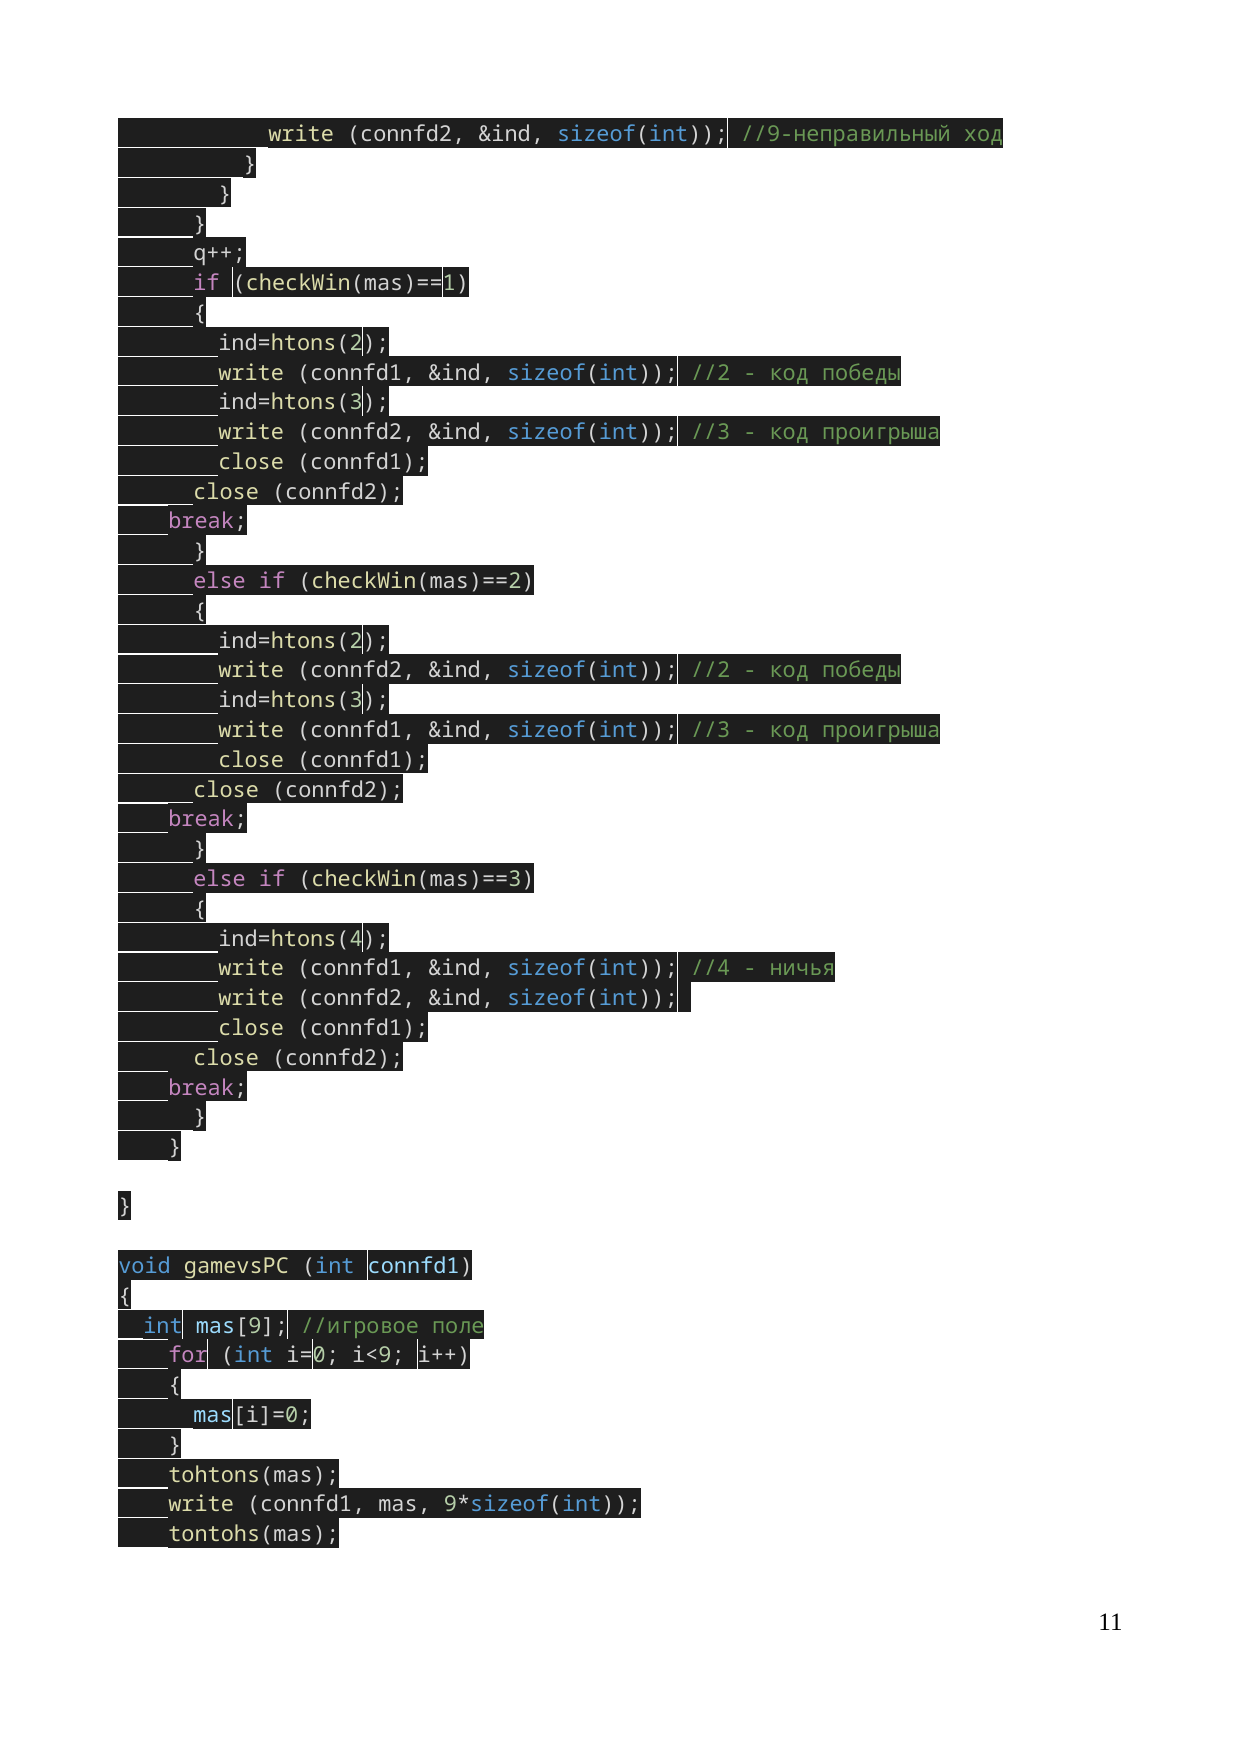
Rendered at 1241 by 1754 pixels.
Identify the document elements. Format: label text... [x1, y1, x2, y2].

text close (connfd1); [118, 446, 1122, 476]
text } [118, 1101, 1122, 1131]
text close (connfd2); [118, 476, 1122, 505]
text q++; [118, 237, 1122, 267]
text for (int i=0; i<9; i++) [118, 1339, 1122, 1369]
text write (connfd2, &ind, sizeof(int)); [118, 982, 1122, 1012]
text { [118, 1280, 1122, 1309]
text ind=htons(2); [118, 624, 1122, 654]
text { [118, 595, 1122, 624]
text int mas[9]; //игровое поле [118, 1309, 1122, 1339]
text break; [118, 1071, 1122, 1101]
text void gamevsPC (int connfd1) [118, 1250, 1122, 1280]
text tontohs(mas); [118, 1518, 1122, 1548]
text write (connfd2, &ind, sizeof(int)); //3 - код проигрыша [118, 416, 1122, 446]
text break; [118, 505, 1122, 535]
text } [118, 178, 1122, 207]
text ind=htons(2); [118, 327, 1122, 356]
text close (connfd2); [118, 773, 1122, 803]
text { [118, 297, 1122, 327]
text write (connfd2, &ind, sizeof(int)); //9-неправильный ход [118, 118, 1122, 148]
text write (connfd1, &ind, sizeof(int)); //3 - код проигрыша [118, 714, 1122, 744]
text ind=htons(4); [118, 922, 1122, 952]
text write (connfd1, &ind, sizeof(int)); //2 - код победы [118, 356, 1122, 386]
text close (connfd2); [118, 1042, 1122, 1071]
text } [118, 1429, 1122, 1458]
text if (checkWin(mas)==1) [118, 267, 1122, 297]
text write (connfd1, mas, 9*sizeof(int)); [118, 1488, 1122, 1518]
text } [118, 535, 1122, 565]
text ind=htons(3); [118, 684, 1122, 714]
text } [118, 1131, 1122, 1161]
text } [118, 207, 1122, 237]
text } [118, 833, 1122, 863]
text mas[i]=0; [118, 1399, 1122, 1429]
text { [118, 893, 1122, 922]
text { [118, 1369, 1122, 1399]
text else if (checkWin(mas)==2) [118, 565, 1122, 595]
text tohtons(mas); [118, 1458, 1122, 1488]
text write (connfd1, &ind, sizeof(int)); //4 - ничья [118, 952, 1122, 982]
text break; [118, 803, 1122, 833]
text close (connfd1); [118, 744, 1122, 773]
text } [118, 148, 1122, 178]
text } [118, 1191, 1122, 1220]
text write (connfd2, &ind, sizeof(int)); //2 - код победы [118, 654, 1122, 684]
text close (connfd1); [118, 1012, 1122, 1042]
text else if (checkWin(mas)==3) [118, 863, 1122, 893]
text ind=htons(3); [118, 386, 1122, 416]
